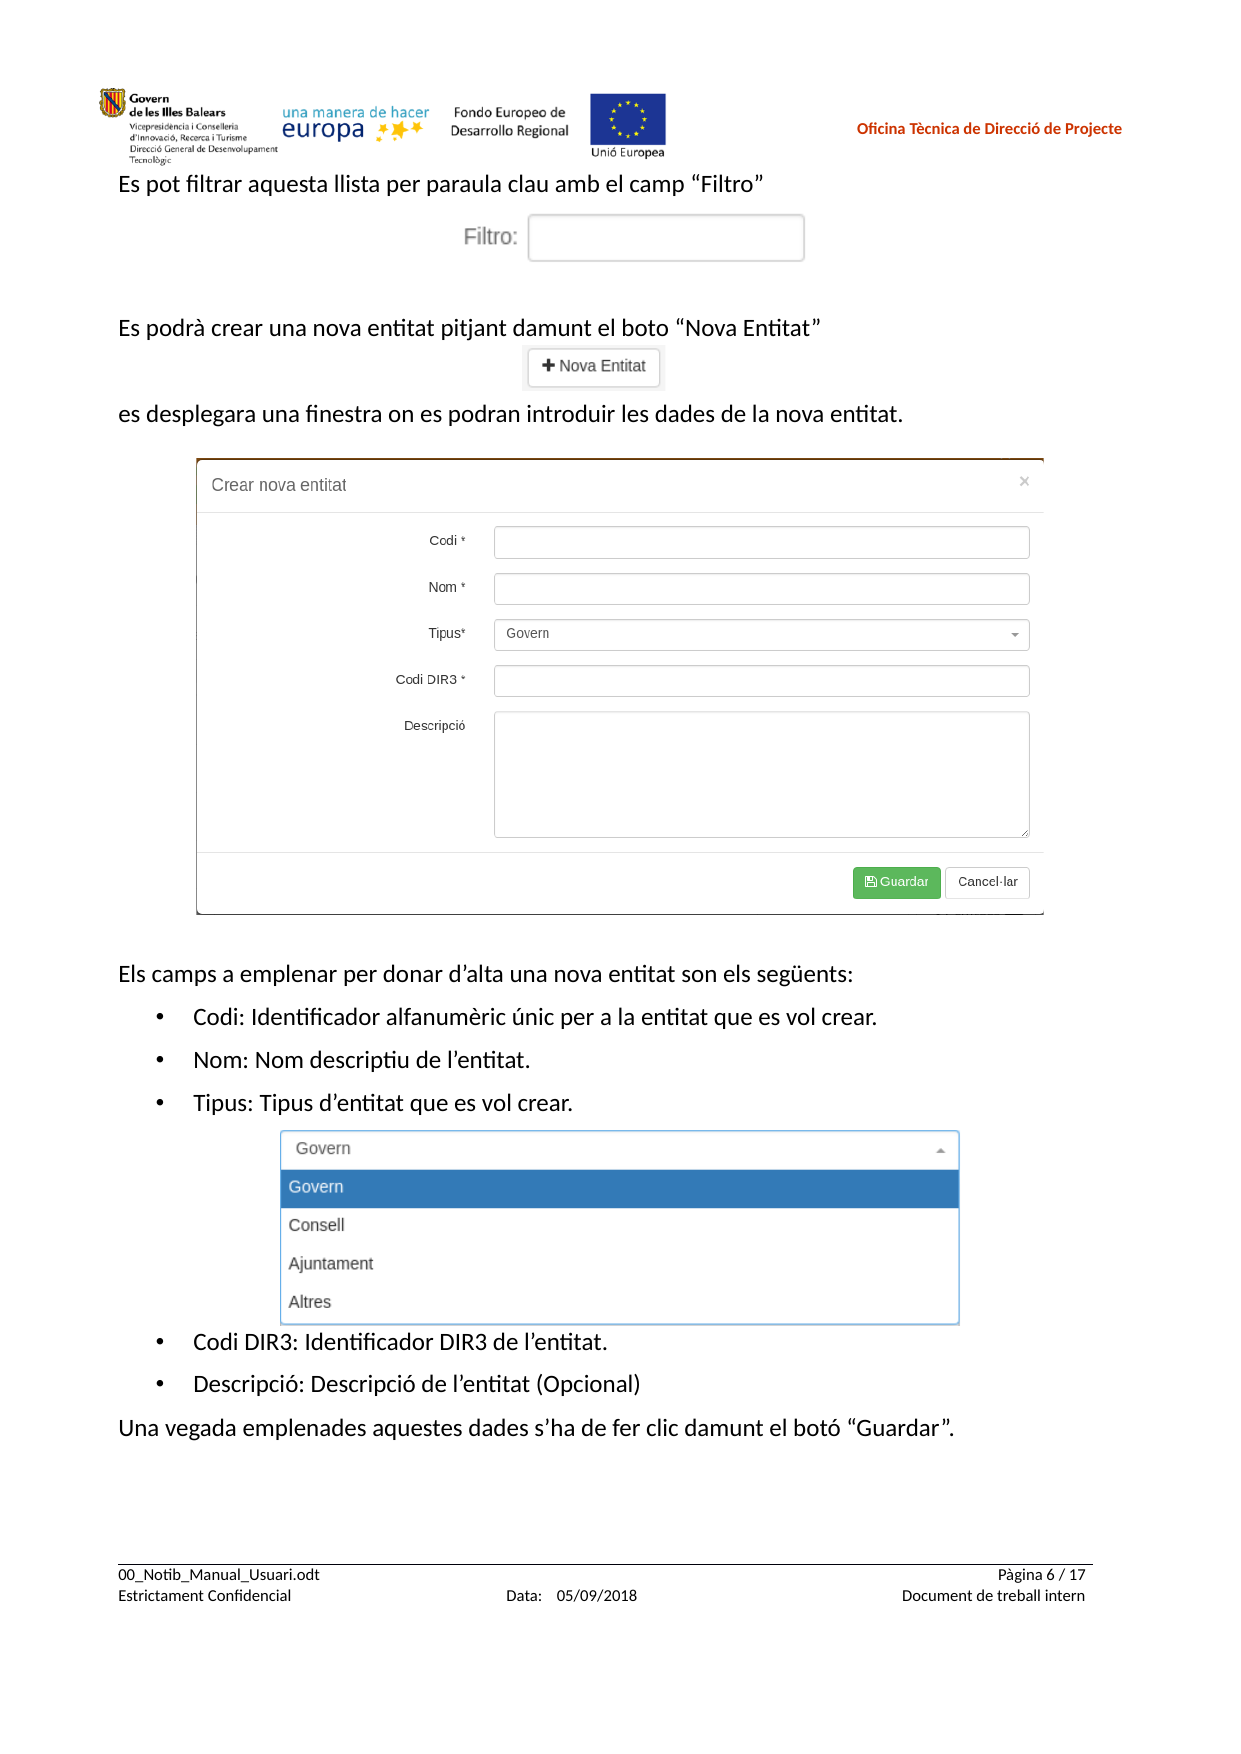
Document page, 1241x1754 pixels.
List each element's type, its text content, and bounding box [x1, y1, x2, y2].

picture [456, 200, 813, 270]
text es desplegara una finestra on es podran introduir les dades de la nova entitat. [118, 398, 1122, 429]
list Tipus: Tipus d’entitat que es vol crear. [156, 1087, 1122, 1117]
text Es pot filtrar aquesta llista per paraula clau amb el camp “Filtro” [118, 168, 1122, 198]
picture [280, 1130, 961, 1326]
text Una vegada emplenades aquestes dades s’ha de fer clic damunt el botó “Guardar”. [118, 1412, 1122, 1442]
list Codi DIR3: Identificador DIR3 de l’entitat. [156, 1130, 1122, 1356]
list Nom: Nom descriptiu de l’entitat. [156, 1044, 1122, 1074]
list Codi: Identificador alfanumèric únic per a la entitat que es vol crear. [156, 1001, 1122, 1031]
picture [522, 345, 666, 391]
text Els camps a emplenar per donar d’alta una nova entitat son els següents: [118, 958, 1122, 988]
picture [99, 87, 668, 166]
picture [196, 458, 1044, 915]
text Es podrà crear una nova entitat pitjant damunt el boto “Nova Entitat” [118, 312, 1122, 343]
list Descripció: Descripció de l’entitat (Opcional) [156, 1369, 1122, 1399]
